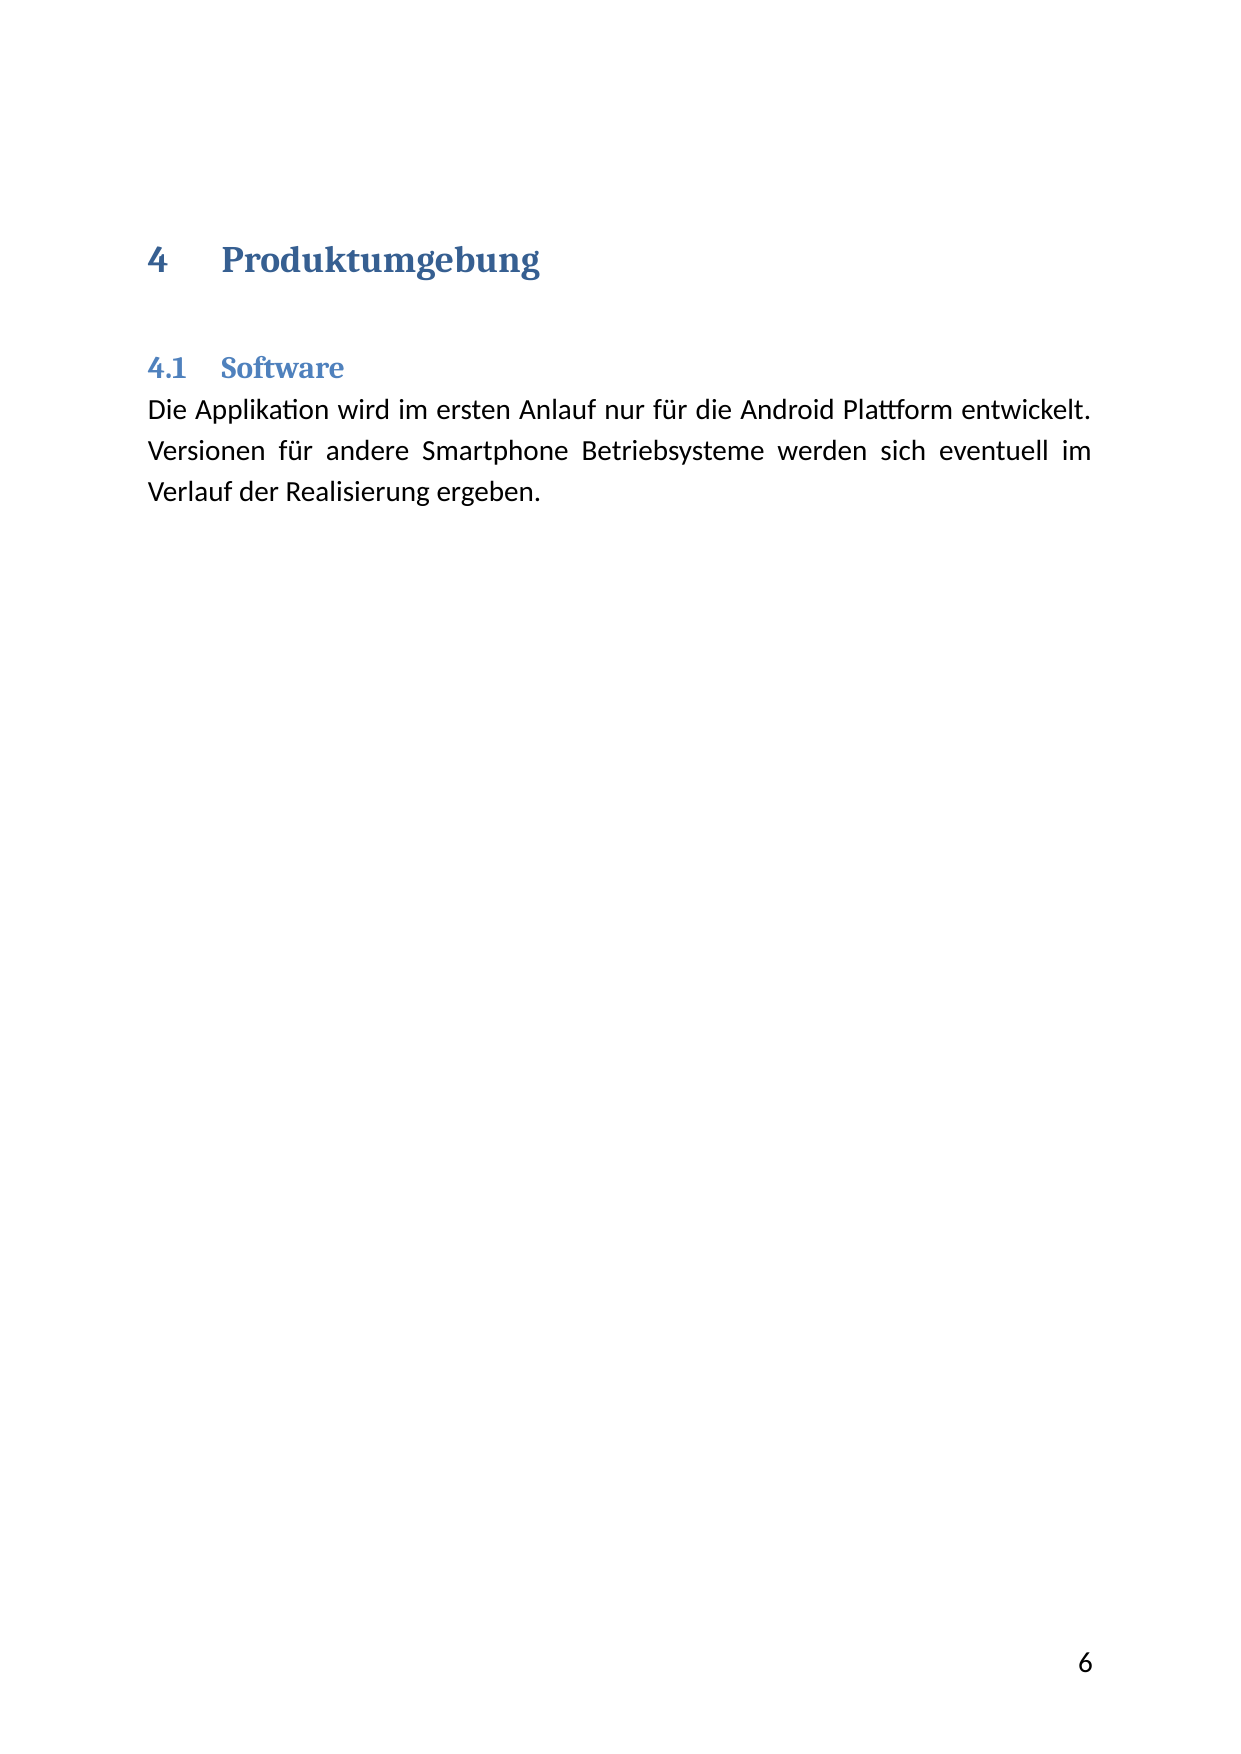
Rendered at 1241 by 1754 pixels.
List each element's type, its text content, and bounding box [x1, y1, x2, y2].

text Die Applikation wird im ersten Anlauf nur für die Android Plattform entwickelt. Versionen für andere Smartphone Betriebsysteme werden sich eventuell im Verlauf der Realisierung ergeben. [148, 391, 1093, 509]
subtitle Software [148, 350, 1093, 386]
subtitle Produktumgebung [148, 238, 1093, 282]
